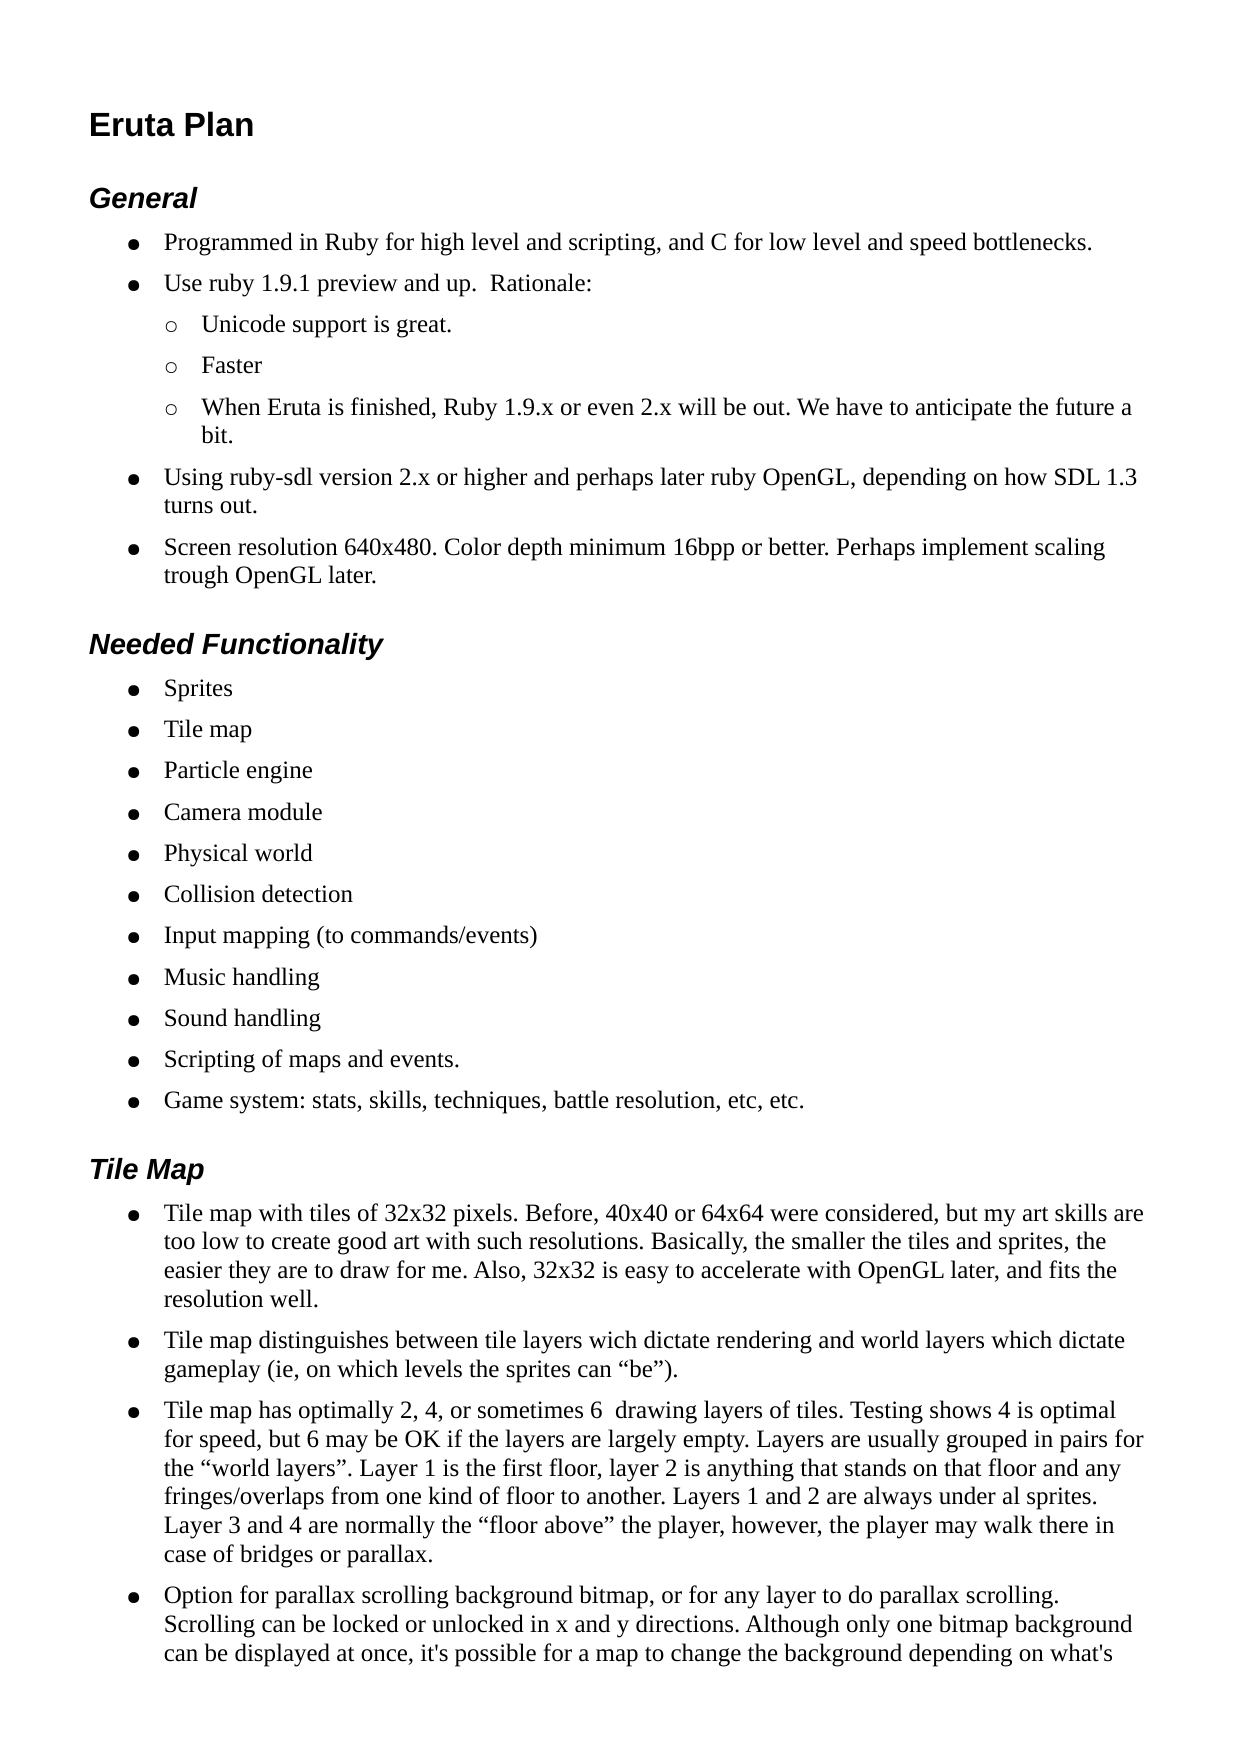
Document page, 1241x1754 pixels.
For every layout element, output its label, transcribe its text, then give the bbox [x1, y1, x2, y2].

subtitle Eruta Plan [88, 105, 1152, 143]
list Music handling [126, 962, 1152, 990]
list Scripting of maps and events. [126, 1044, 1152, 1073]
subtitle General [88, 181, 1152, 214]
subtitle Needed Functionality [88, 627, 1152, 660]
list Collision detection [126, 879, 1152, 908]
list Tile map [126, 714, 1152, 743]
list Game system: stats, skills, techniques, battle resolution, etc, etc. [126, 1085, 1152, 1114]
list Sprites [126, 673, 1152, 702]
list Sound handling [126, 1003, 1152, 1032]
list Tile map with tiles of 32x32 pixels. Before, 40x40 or 64x64 were considered, but my art skills are too low to create good art with such resolutions. Basically, the smaller the tiles and sprites, the easier they are to draw for me. Also, 32x32 is easy to accelerate with OpenGL later, and fits the resolution well. [126, 1198, 1152, 1313]
list Camera module [126, 797, 1152, 825]
list Particle engine [126, 755, 1152, 784]
list Input mapping (to commands/events) [126, 920, 1152, 949]
list Unicode support is great. [163, 309, 1152, 338]
list Use ruby 1.9.1 preview and up. Rationale: [126, 268, 1152, 297]
list Programmed in Ruby for high level and scripting, and C for low level and speed bottlenecks. [126, 227, 1152, 256]
list Option for parallax scrolling background bitmap, or for any layer to do parallax scrolling. Scrolling can be locked or unlocked in x and y directions. Although only one bitmap background can be displayed at once, it's possible for a map to change the background depending on what's [126, 1580, 1152, 1666]
list When Eruta is finished, Ruby 1.9.x or even 2.x will be out. We have to anticipate the future a bit. [163, 392, 1152, 449]
subtitle Tile Map [88, 1152, 1152, 1185]
list Faster [163, 351, 1152, 379]
list Using ruby-sdl version 2.x or higher and perhaps later ruby OpenGL, depending on how SDL 1.3 turns out. [126, 462, 1152, 519]
list Tile map distinguishes between tile layers wich dictate rendering and world layers which dictate gameplay (ie, on which levels the sprites can “be”). [126, 1325, 1152, 1383]
list Physical world [126, 838, 1152, 867]
list Tile map has optimally 2, 4, or sometimes 6 drawing layers of tiles. Testing shows 4 is optimal for speed, but 6 may be OK if the layers are largely empty. Layers are usually grouped in pairs for the “world layers”. Layer 1 is the first floor, layer 2 is anything that stands on that floor and any fringes/overlaps from one kind of floor to another. Layers 1 and 2 are always under al sprites. Layer 3 and 4 are normally the “floor above” the player, however, the player may walk there in case of bridges or parallax. [126, 1395, 1152, 1568]
list Screen resolution 640x480. Color depth minimum 16bpp or better. Perhaps implement scaling trough OpenGL later. [126, 532, 1152, 589]
